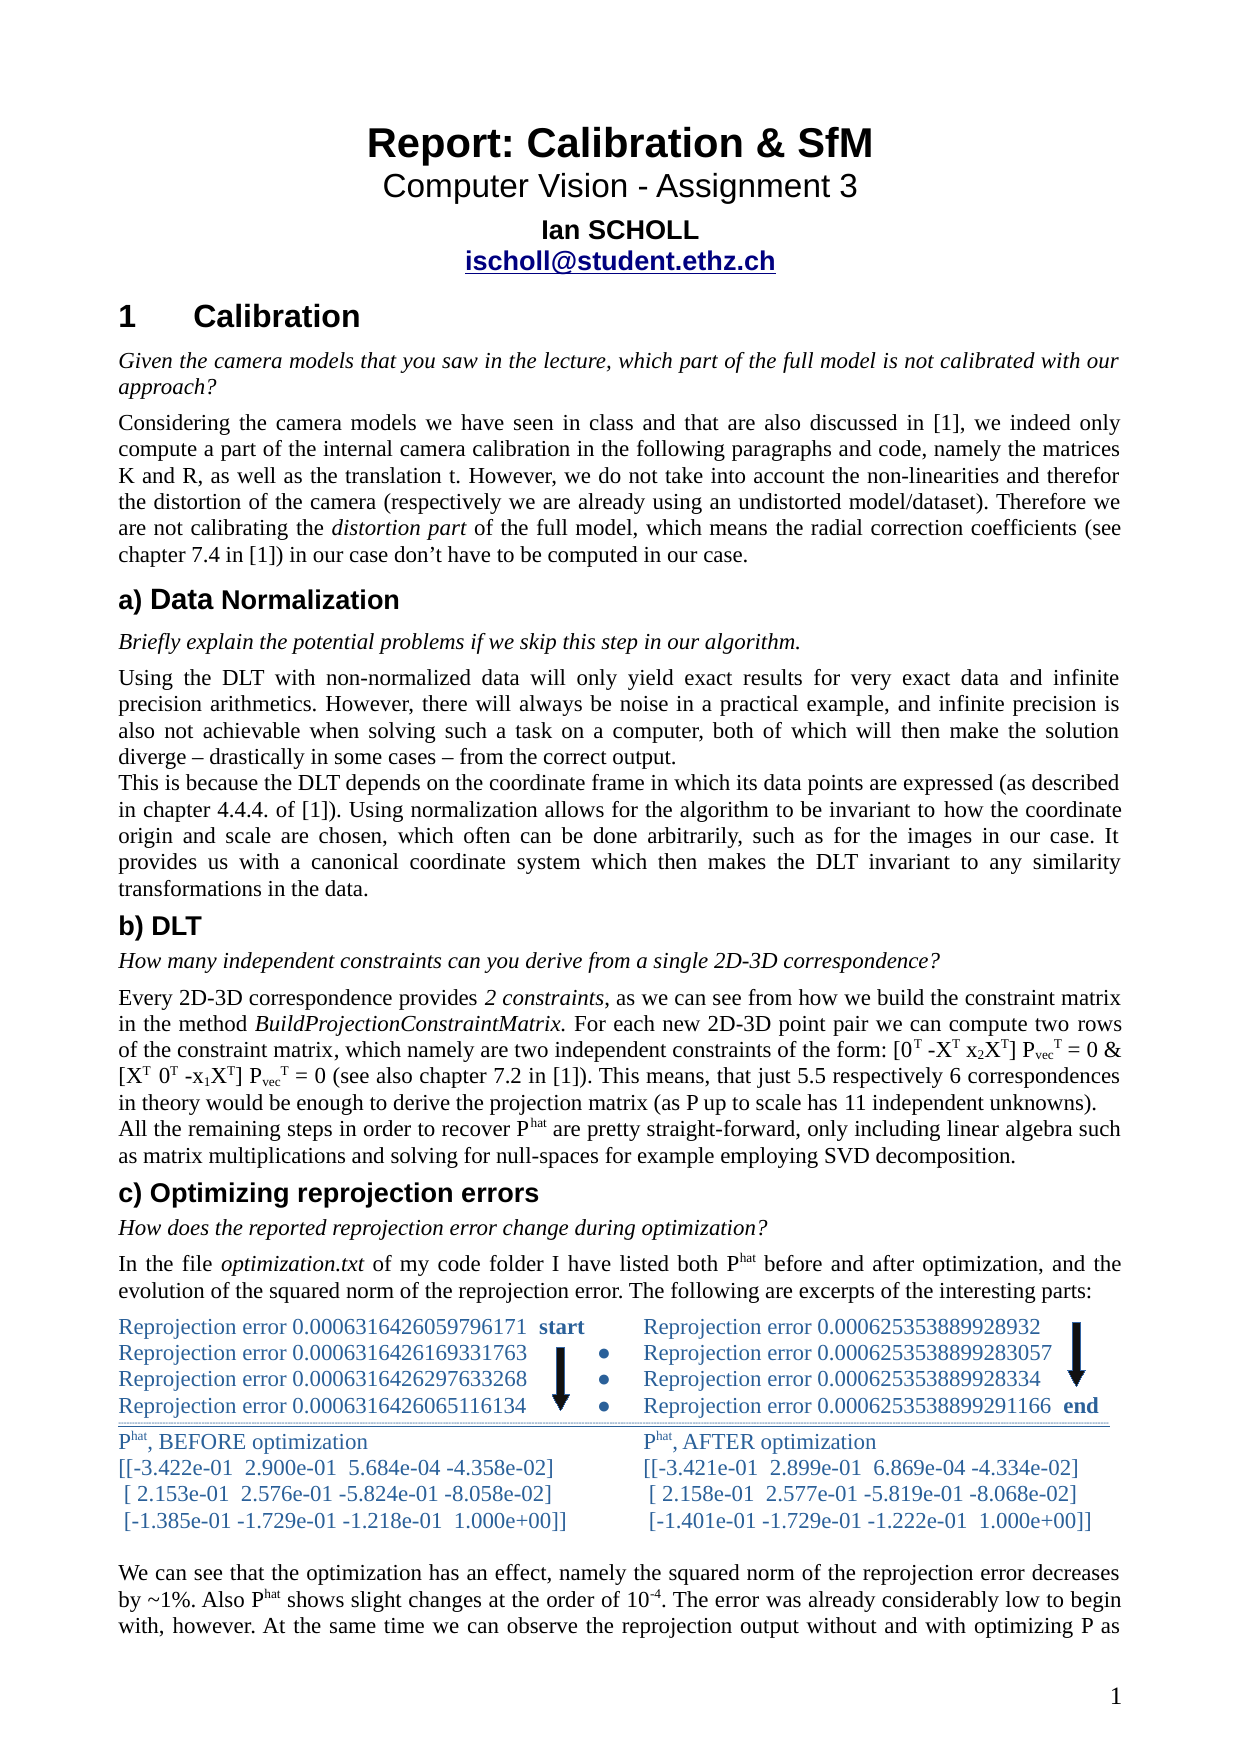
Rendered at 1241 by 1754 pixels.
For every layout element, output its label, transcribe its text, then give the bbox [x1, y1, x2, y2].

text Reprojection error 0.0006316426065116134 ● Reprojection error 0.0006253538899291166 end [118, 1392, 1122, 1418]
subtitle Computer Vision - Assignment 3 [118, 166, 1122, 204]
text Reprojection error 0.0006316426297633268 [118, 1365, 556, 1392]
text Given the camera models that you saw in the lecture, which part of the full model is not calibrated with our approach? [118, 347, 1122, 399]
text [[-3.422e-01 2.900e-01 5.684e-04 -4.358e-02] [[-3.421e-01 2.899e-01 6.869e-04 -4.334e-02] [118, 1454, 1122, 1480]
subtitle ischoll@student.ethz.ch [118, 245, 1122, 277]
text ● Reprojection error 0.000625353889928334 [565, 1365, 1122, 1392]
text Using the DLT with non-normalized data will only yield exact results for very exact data and infinite precision arithmetics. However, there will always be noise in a practical example, and infinite precision is also not achievable when solving such a task on a computer, both of which will then make the solution diverge – drastically in some cases – from the correct output. [118, 664, 1122, 769]
text How does the reported reprojection error change during optimization? [118, 1214, 1122, 1241]
text Considering the camera models we have seen in class and that are also discussed in [1], we indeed only compute a part of the internal camera calibration in the following paragraphs and code, namely the matrices K and R, as well as the translation t. However, we do not take into account the non-linearities and therefor the distortion of the camera (respectively we are already using an undistorted model/dataset). Therefore we are not calibrating the distortion part of the full model, which means the radial correction coefficients (see chapter 7.4 in [1]) in our case don’t have to be computed in our case. [118, 409, 1122, 567]
subtitle c) Optimizing reprojection errors [118, 1177, 1122, 1208]
text This is because the DLT depends on the coordinate frame in which its data points are expressed (as described in chapter 4.4.4. of [1]). Using normalization allows for the algorithm to be invariant to how the coordinate origin and scale are chosen, which often can be done arbitrarily, such as for the images in our case. It provides us with a canonical coordinate system which then makes the DLT invariant to any similarity transformations in the data. [118, 769, 1122, 901]
text --------------------------------------------------------------------------------------------------------------------------------------------------------------------------------------------------------------------------------------------------------------------------------------------------------------------------------------------------------------------- [118, 1418, 1122, 1428]
text Every 2D-3D correspondence provides 2 constraints, as we can see from how we build the constraint matrix in the method BuildProjectionConstraintMatrix. For each new 2D-3D point pair we can compute two rows of the constraint matrix, which namely are two independent constraints of the form: [0T -XT x2XT] PvecT = 0 & [XT 0T -x1XT] PvecT = 0 (see also chapter 7.2 in [1]). This means, that just 5.5 respectively 6 correspondences in theory would be enough to derive the projection matrix (as P up to scale has 11 independent unknowns). [118, 983, 1122, 1115]
subtitle b) DLT [118, 910, 1122, 941]
text We can see that the optimization has an effect, namely the squared norm of the reprojection error decreases by ~1%. Also Phat shows slight changes at the order of 10-4. The error was already considerably low to begin with, however. At the same time we can observe the reprojection output without and with optimizing P as [118, 1559, 1122, 1638]
subtitle 1 Calibration [118, 297, 1122, 334]
text Phat, BEFORE optimization Phat, AFTER optimization [118, 1428, 1122, 1454]
text All the remaining steps in order to recover Phat are pretty straight-forward, only including linear algebra such as matrix multiplications and solving for null-spaces for example employing SVD decomposition. [118, 1115, 1122, 1168]
subtitle Ian SCHOLL [118, 214, 1122, 245]
text Reprojection error 0.0006316426169331763 ● Reprojection error 0.0006253538899283057 [118, 1339, 1072, 1365]
subtitle a) Data Normalization [118, 582, 1122, 616]
title Report: Calibration & SfM [118, 118, 1122, 166]
text [ 2.153e-01 2.576e-01 -5.824e-01 -8.058e-02] [ 2.158e-01 2.577e-01 -5.819e-01 -8.068e-02] [118, 1480, 1122, 1507]
text How many independent constraints can you derive from a single 2D-3D correspondence? [118, 948, 1122, 974]
text Briefly explain the potential problems if we skip this step in our algorithm. [118, 628, 1122, 654]
text In the file optimization.txt of my code folder I have listed both Phat before and after optimization, and the evolution of the squared norm of the reprojection error. The following are excerpts of the interesting parts: [118, 1250, 1122, 1303]
text [-1.385e-01 -1.729e-01 -1.218e-01 1.000e+00]] [-1.401e-01 -1.729e-01 -1.222e-01 1.000e+00]] [118, 1507, 1122, 1533]
text Reprojection error 0.0006316426059796171 start Reprojection error 0.000625353889928932 [118, 1313, 1122, 1339]
